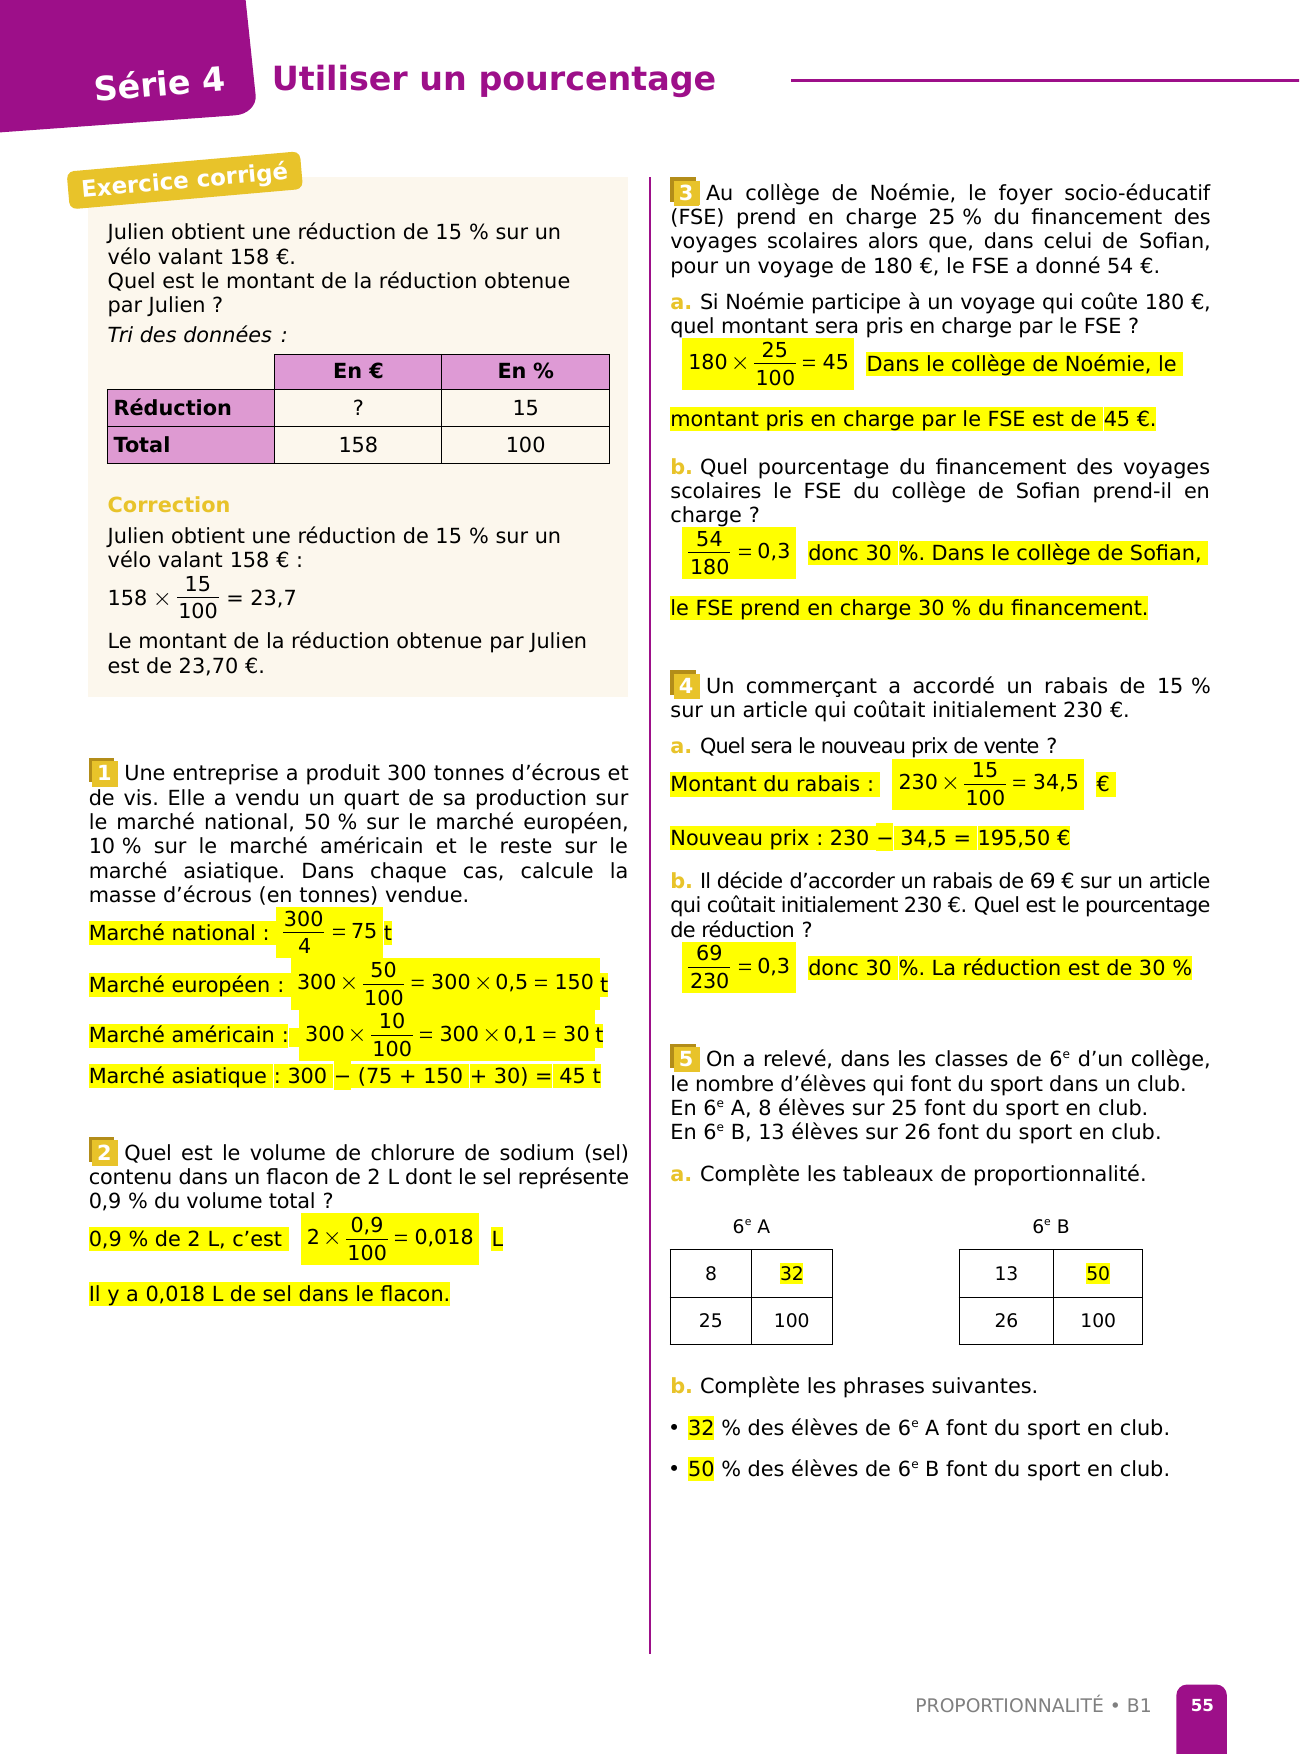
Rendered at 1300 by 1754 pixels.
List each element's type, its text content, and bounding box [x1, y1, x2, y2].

table_cell Total [108, 427, 274, 463]
list € [1084, 759, 1211, 810]
list Nouveau prix : 230 − 34,5 = 195,50 € [670, 810, 1211, 851]
text Julien obtient une réduction de 15 % sur un vélo valant 158 € : [107, 524, 609, 572]
table_header En € [275, 355, 441, 389]
list 50 % des élèves de 6e B font du sport en club. [670, 1440, 1211, 1481]
text 158 ×= 23,7 [107, 572, 609, 623]
subtitle Un commerçant a accordé un rabais de 15 % sur un article qui coûtait initialement 230 €. [670, 670, 1211, 723]
list L [479, 1213, 629, 1265]
table_cell 158 [275, 427, 441, 463]
subtitle Au collège de Noémie, le foyer socio-éducatif (FSE) prend en charge 25 % du financement des voyages scolaires alors que, dans celui de Sofian, pour un voyage de 180 €, le FSE a donné 54 €. [670, 177, 1211, 278]
table_cell 50 [1054, 1250, 1142, 1297]
subtitle Marché européen : [88, 958, 291, 1010]
text Tri des données : [107, 323, 609, 348]
subtitle t [383, 907, 629, 958]
text Correction [107, 493, 609, 518]
table_cell 26 [960, 1298, 1053, 1344]
subtitle Marché américain : [88, 1010, 299, 1061]
subtitle Quel est le volume de chlorure de sodium (sel) contenu dans un flacon de 2 L dont le sel représente 0,9 % du volume total ? [88, 1137, 629, 1213]
list Quel sera le nouveau prix de vente ? [670, 734, 1211, 759]
table_cell 100 [1054, 1298, 1142, 1344]
table_header En % [442, 355, 609, 389]
table_cell 8 [671, 1250, 751, 1297]
text En 6e A, 8 élèves sur 25 font du sport en club. [670, 1096, 1211, 1120]
table_header [832, 1204, 959, 1249]
list Il décide d’accorder un rabais de 69 € sur un article qui coûtait initialement 230 €. Quel est le pourcentage de réduction ? [670, 869, 1211, 942]
table_cell Réduction [108, 390, 274, 426]
table_cell ? [275, 390, 441, 426]
subtitle t [600, 958, 629, 1010]
table_cell 32 [752, 1250, 832, 1297]
list Quel pourcentage du financement des voyages scolaires le FSE du collège de Sofian prend-il en charge ? [670, 455, 1211, 527]
subtitle Marché asiatique : 300 − (75 + 150 + 30) = 45 t [351, 1061, 629, 1090]
list Dans le collège de Noémie, le montant pris en charge par le FSE est de 45 €. [670, 338, 1211, 431]
list Complète les tableaux de proportionnalité. [670, 1162, 1211, 1186]
list Il y a 0,018 L de sel dans le flacon. [88, 1265, 629, 1306]
list Complète les phrases suivantes. [670, 1374, 1211, 1399]
subtitle Marché national : [88, 907, 276, 958]
table_cell 100 [442, 427, 609, 463]
list 0,9 % de 2 L, c’est [88, 1213, 301, 1265]
subtitle Marché asiatique : 300 − (75 + 150 + 30) = 45 t [88, 1061, 334, 1090]
table_cell 13 [960, 1250, 1053, 1297]
subtitle t [595, 1010, 629, 1061]
text Julien obtient une réduction de 15 % sur un vélo valant 158 €. Quel est le montant de la réduction obtenue par Julien ? [107, 220, 609, 317]
subtitle Une entreprise a produit 300 tonnes d’écrous et de vis. Elle a vendu un quart de sa production sur le marché national, 50 % sur le marché européen, 10 % sur le marché américain et le reste sur le marché asiatique. Dans chaque cas, calcule la masse d’écrous (en tonnes) vendue. [88, 758, 629, 907]
table_header 6e B [959, 1204, 1142, 1249]
table_cell [833, 1297, 959, 1344]
list Si Noémie participe à un voyage qui coûte 180 €, quel montant sera pris en charge par le FSE ? [670, 290, 1211, 338]
list donc 30 %. La réduction est de 30 % [796, 942, 1211, 993]
list Montant du rabais : [670, 759, 892, 810]
table_cell 25 [671, 1298, 751, 1344]
table_cell 100 [752, 1298, 832, 1344]
subtitle On a relevé, dans les classes de 6e d’un collège, le nombre d’élèves qui font du sport dans un club. [670, 1043, 1211, 1096]
text En 6e B, 13 élèves sur 26 font du sport en club. [670, 1120, 1211, 1144]
table_header [108, 354, 274, 389]
text Le montant de la réduction obtenue par Julien est de 23,70 €. [107, 629, 609, 678]
list 32 % des élèves de 6e A font du sport en club. [670, 1399, 1211, 1440]
table_cell [833, 1249, 959, 1297]
list donc 30 %. Dans le collège de Sofian, le FSE prend en charge 30 % du financement. [670, 527, 1211, 620]
table_cell 15 [442, 390, 609, 426]
table_header 6e A [670, 1204, 832, 1249]
